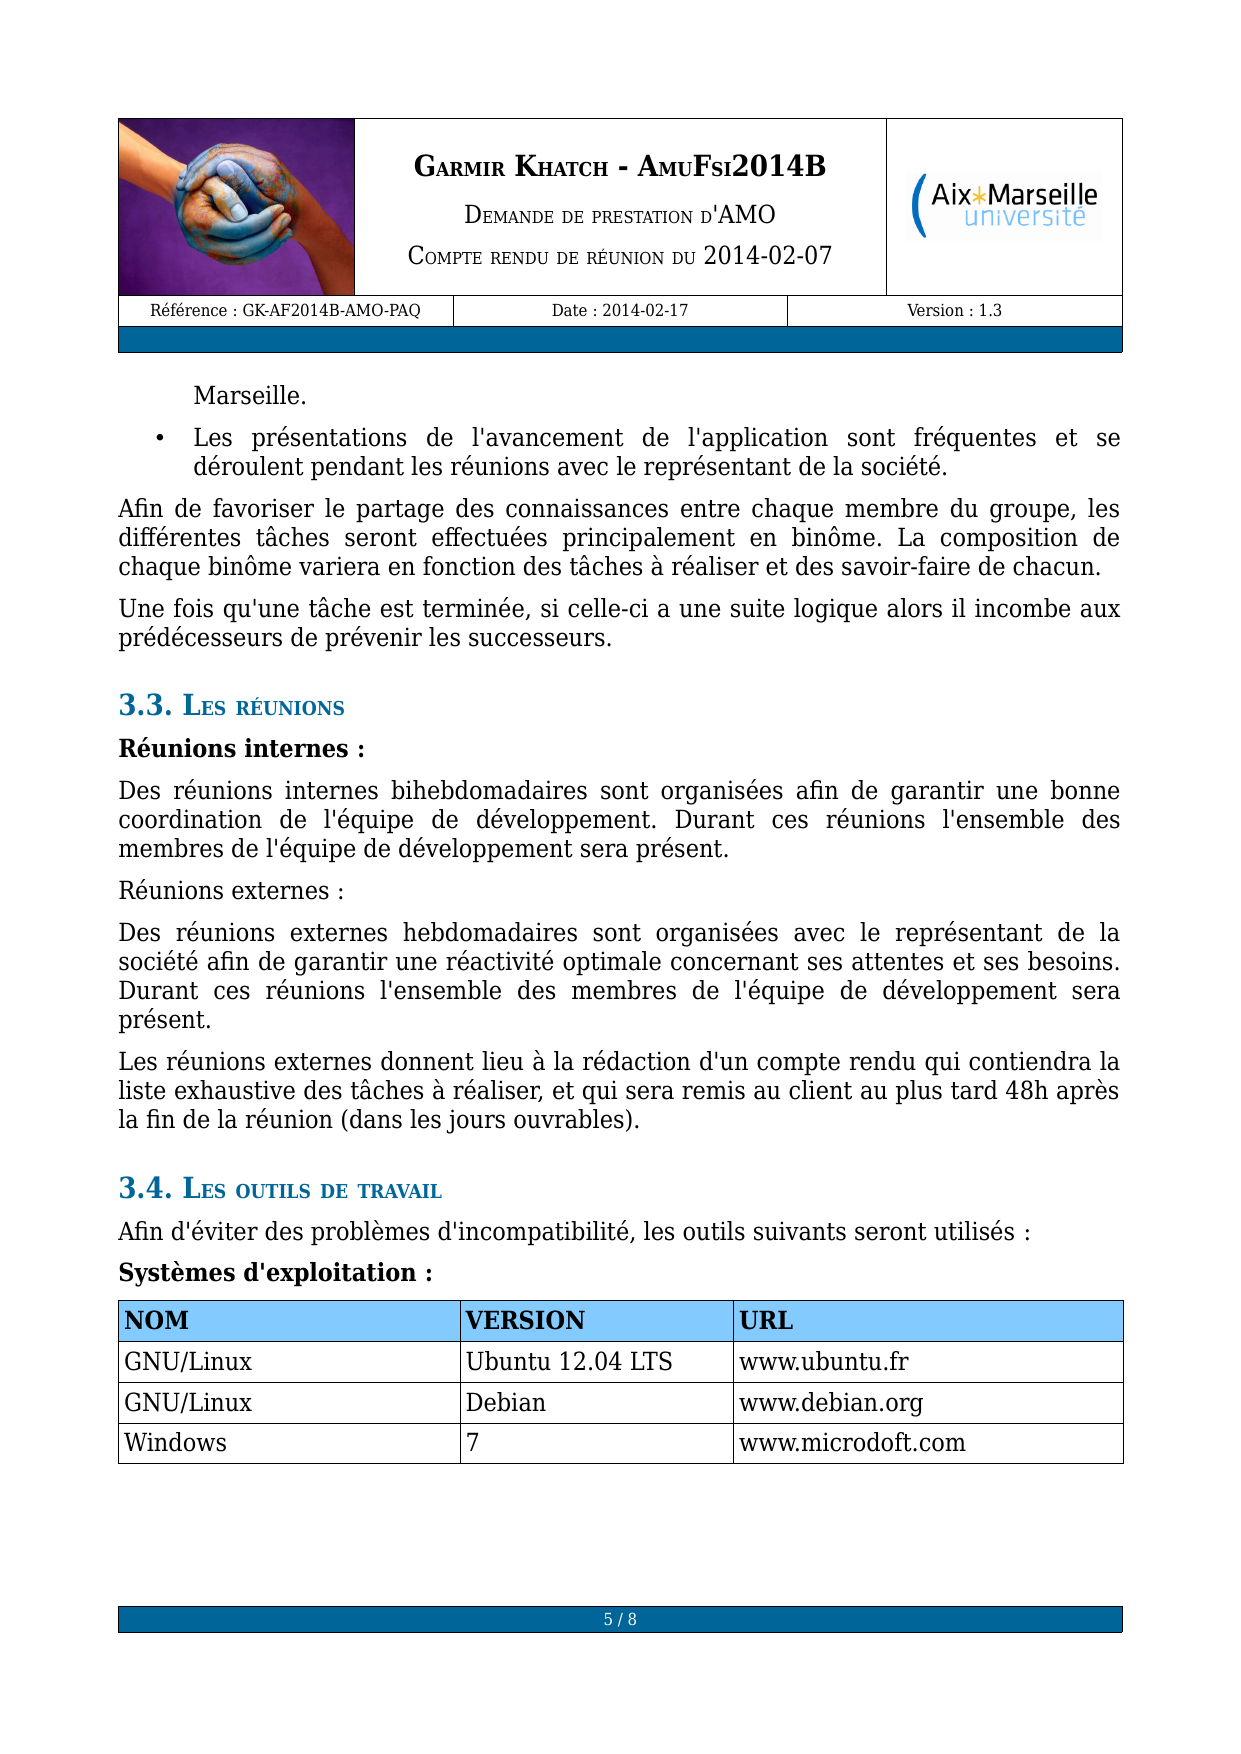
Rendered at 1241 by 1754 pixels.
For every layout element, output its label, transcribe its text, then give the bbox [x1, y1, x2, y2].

list Les présentations de l'avancement de l'application sont fréquentes et se déroulent pendant les réunions avec le représentant de la société. [156, 423, 1122, 481]
text Réunions externes : [118, 876, 1122, 905]
table_cell www.debian.org [734, 1383, 1123, 1423]
list Marseille. [156, 381, 1122, 410]
text Une fois qu'une tâche est terminée, si celle-ci a une suite logique alors il incombe aux prédécesseurs de prévenir les successeurs. [118, 594, 1122, 652]
picture [887, 126, 1122, 288]
table_cell Debian [461, 1383, 733, 1423]
table_cell www.microdoft.com [734, 1424, 1123, 1463]
table_cell Windows [119, 1424, 460, 1463]
text Les réunions externes donnent lieu à la rédaction d'un compte rendu qui contiendra la liste exhaustive des tâches à réaliser, et qui sera remis au client au plus tard 48h après la fin de la réunion (dans les jours ouvrables). [118, 1047, 1122, 1134]
table_cell GNU/Linux [119, 1342, 460, 1382]
table_header URL [734, 1301, 1123, 1341]
table_cell www.ubuntu.fr [734, 1342, 1123, 1382]
picture [119, 119, 354, 295]
text Réunions internes : [118, 734, 1122, 764]
table_cell Ubuntu 12.04 LTS [461, 1342, 733, 1382]
text Des réunions externes hebdomadaires sont organisées avec le représentant de la société afin de garantir une réactivité optimale concernant ses attentes et ses besoins. Durant ces réunions l'ensemble des membres de l'équipe de développement sera présent. [118, 918, 1122, 1034]
subtitle Les outils de travail [118, 1171, 1122, 1205]
text Systèmes d'exploitation : [118, 1258, 1122, 1288]
subtitle Les réunions [118, 688, 1122, 722]
table_cell 7 [461, 1424, 733, 1463]
text Afin de favoriser le partage des connaissances entre chaque membre du groupe, les différentes tâches seront effectuées principalement en binôme. La composition de chaque binôme variera en fonction des tâches à réaliser et des savoir-faire de chacun. [118, 494, 1122, 581]
table_header VERSION [461, 1301, 733, 1341]
table_cell GNU/Linux [119, 1383, 460, 1423]
text Des réunions internes bihebdomadaires sont organisées afin de garantir une bonne coordination de l'équipe de développement. Durant ces réunions l'ensemble des membres de l'équipe de développement sera présent. [118, 776, 1122, 864]
text Afin d'éviter des problèmes d'incompatibilité, les outils suivants seront utilisés : [118, 1217, 1122, 1246]
table_header NOM [119, 1301, 460, 1341]
